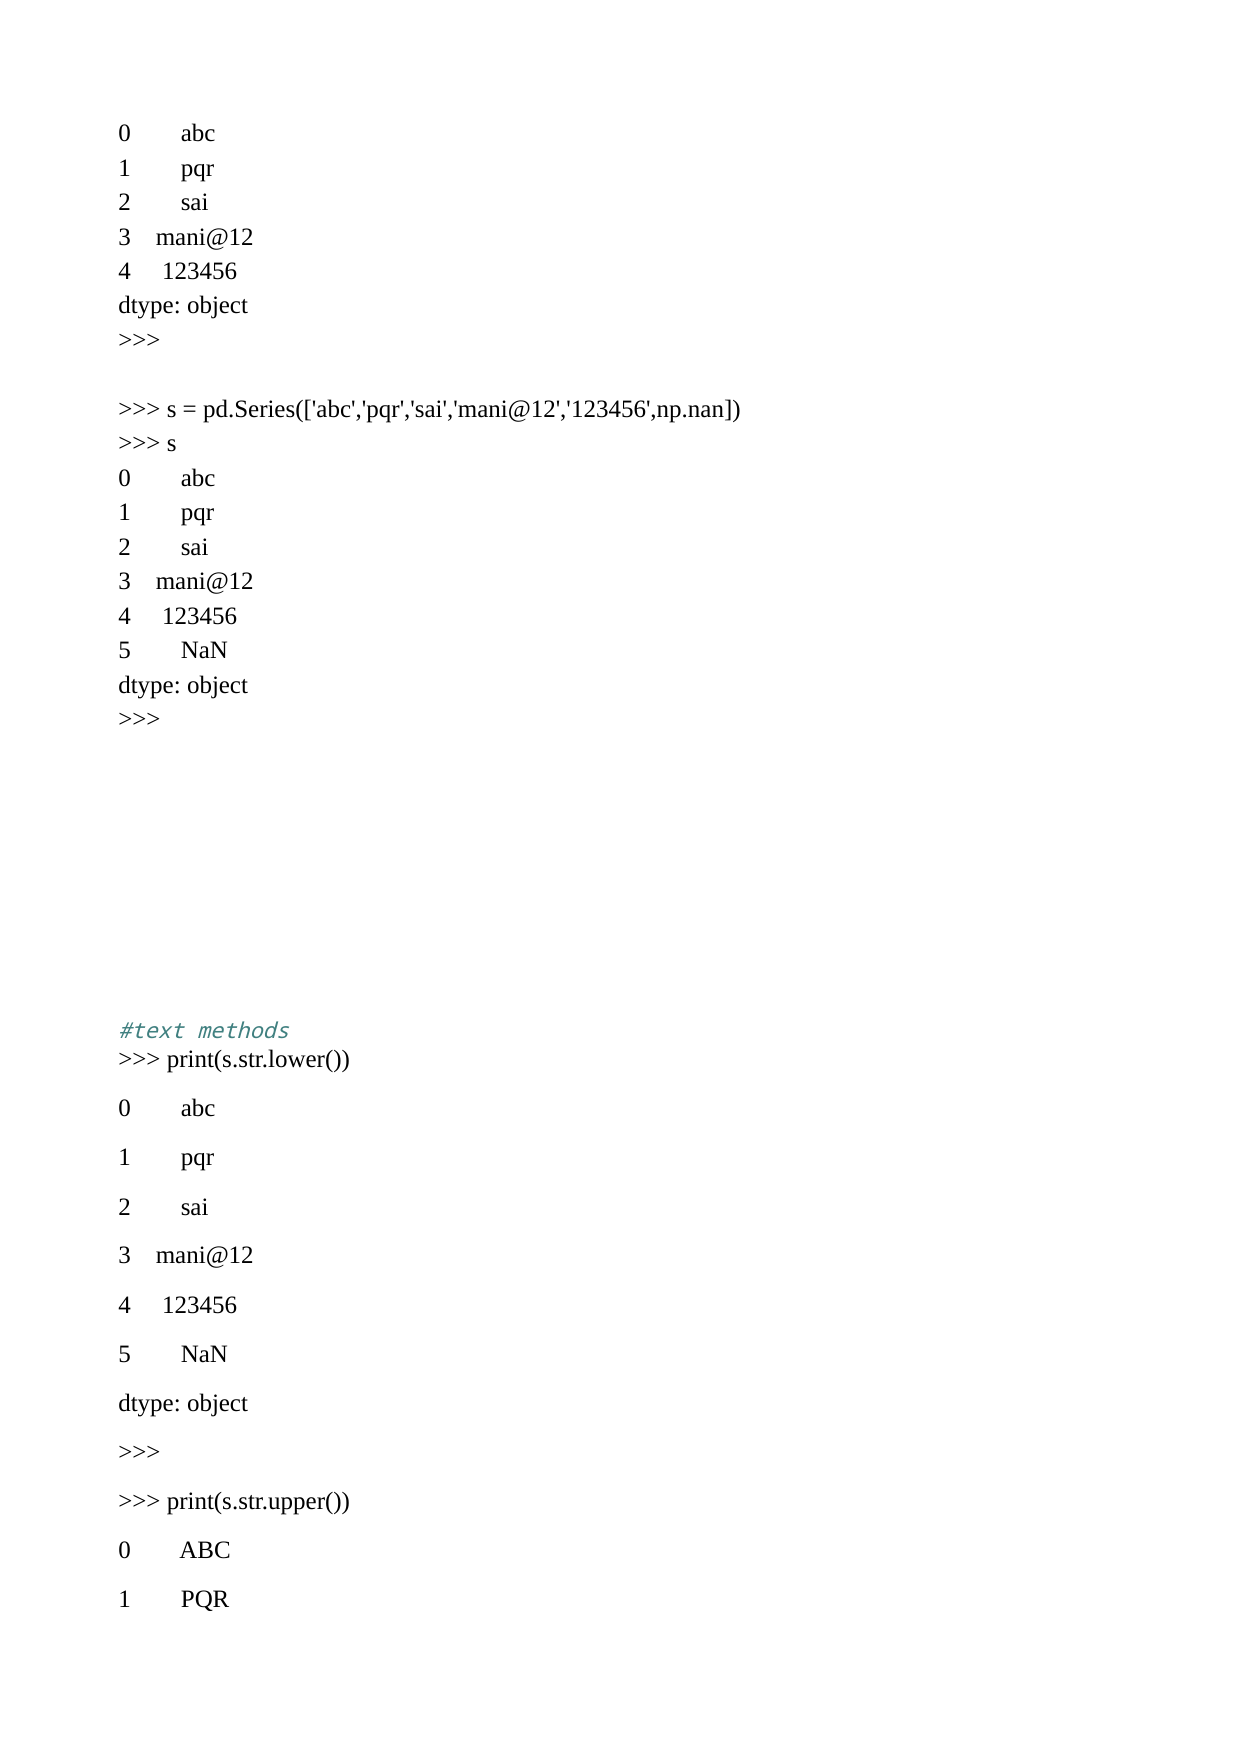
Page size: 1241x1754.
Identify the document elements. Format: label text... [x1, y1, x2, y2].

text 0 abc [118, 463, 1122, 492]
text #text methods [118, 1014, 1122, 1044]
text dtype: object [118, 291, 1122, 319]
text dtype: object [118, 1388, 1122, 1417]
text 0 abc [118, 1093, 1122, 1122]
text 0 abc [118, 118, 1122, 147]
text 5 NaN [118, 1339, 1122, 1367]
text 4 123456 [118, 256, 1122, 285]
text >>> print(s.str.lower()) [118, 1044, 1122, 1073]
text 5 NaN [118, 635, 1122, 664]
text 1 pqr [118, 1142, 1122, 1171]
text 1 pqr [118, 153, 1122, 181]
text 4 123456 [118, 601, 1122, 629]
text 1 pqr [118, 497, 1122, 526]
text >>> [118, 1437, 1122, 1466]
text 3 mani@12 [118, 1241, 1122, 1269]
text 4 123456 [118, 1290, 1122, 1318]
text 2 sai [118, 532, 1122, 561]
text >>> print(s.str.upper()) [118, 1486, 1122, 1515]
text >>> s [118, 428, 1122, 457]
text 2 sai [118, 1192, 1122, 1220]
text 2 sai [118, 187, 1122, 216]
text 3 mani@12 [118, 566, 1122, 595]
text >>> s = pd.Series(['abc','pqr','sai','mani@12','123456',np.nan]) [118, 394, 1122, 423]
text >>> [118, 704, 1122, 733]
text 0 ABC [118, 1535, 1122, 1564]
text 3 mani@12 [118, 222, 1122, 250]
text dtype: object [118, 670, 1122, 698]
text 1 PQR [118, 1584, 1122, 1613]
text >>> [118, 325, 1122, 354]
